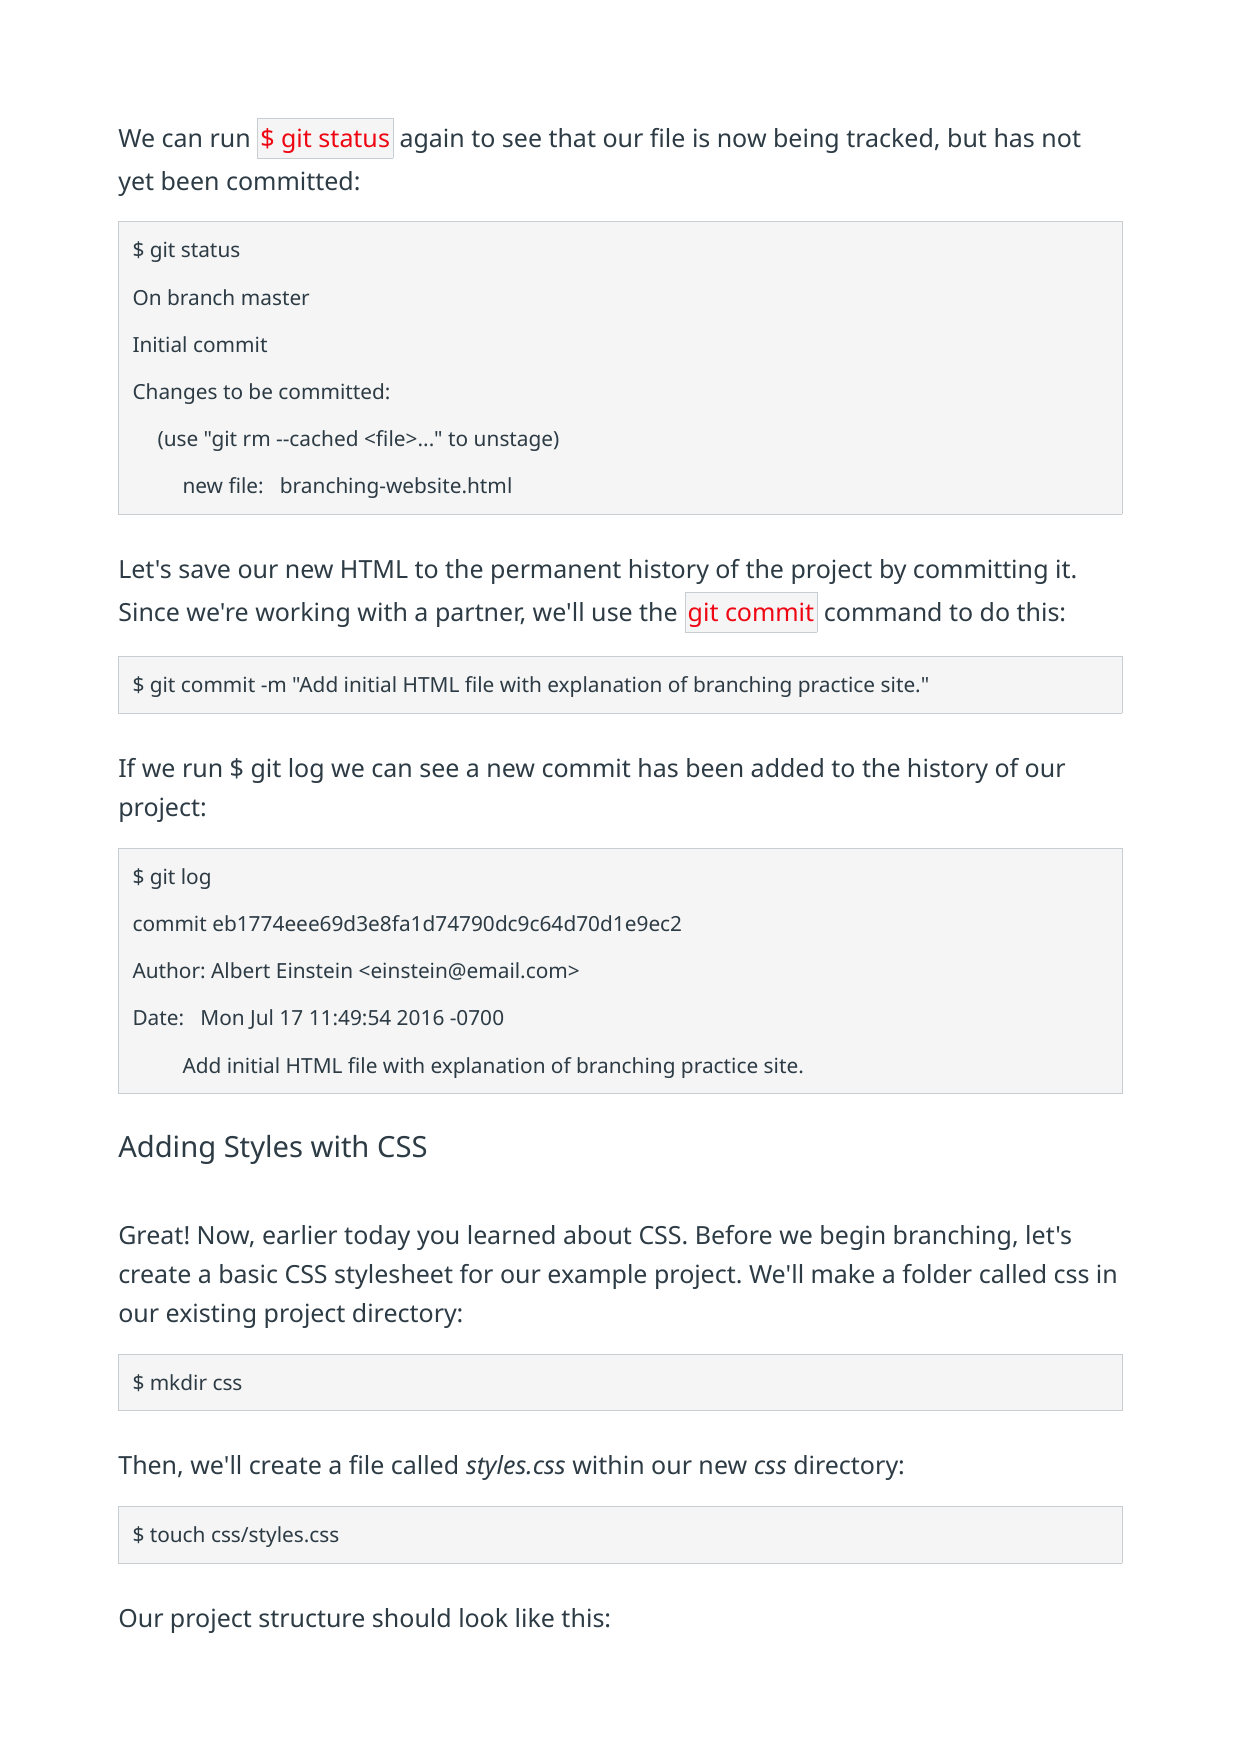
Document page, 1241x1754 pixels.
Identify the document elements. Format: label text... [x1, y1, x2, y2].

subtitle Adding Styles with CSS [118, 1127, 1122, 1166]
text Changes to be committed: [119, 363, 1122, 405]
text Add initial HTML file with explanation of branching practice site. [119, 1037, 1122, 1093]
text Let's save our new HTML to the permanent history of the project by committing it. Since we're working with a partner, we'll use the git commit command to do this: [118, 552, 1122, 632]
text Then, we'll create a file called styles.css within our new css directory: [118, 1448, 1122, 1482]
text Author: Albert Einstein <einstein@email.com> [119, 942, 1122, 985]
text $ git log [119, 849, 1122, 890]
text $ git status [119, 222, 1122, 264]
text On branch master [119, 268, 1122, 311]
text $ mkdir css [119, 1355, 1122, 1410]
text Initial commit [119, 316, 1122, 358]
text Our project structure should look like this: [118, 1600, 1122, 1634]
text Date: Mon Jul 17 11:49:54 2016 -0700 [119, 989, 1122, 1032]
text (use "git rm --cached <file>..." to unstage) [119, 410, 1122, 453]
text Great! Now, earlier today you learned about CSS. Before we begin branching, let's create a basic CSS stylesheet for our example project. We'll make a folder called css in our existing project directory: [118, 1217, 1122, 1330]
text If we run $ git log we can see a new commit has been added to the history of our project: [118, 751, 1122, 824]
text new file: branching-website.html [119, 457, 1122, 514]
text We can run $ git status again to see that our file is now being tracked, but has not yet been committed: [118, 118, 1122, 197]
text $ touch css/styles.css [119, 1507, 1122, 1563]
text commit eb1774eee69d3e8fa1d74790dc9c64d70d1e9ec2 [119, 895, 1122, 938]
text $ git commit -m "Add initial HTML file with explanation of branching practice site." [119, 657, 1122, 713]
